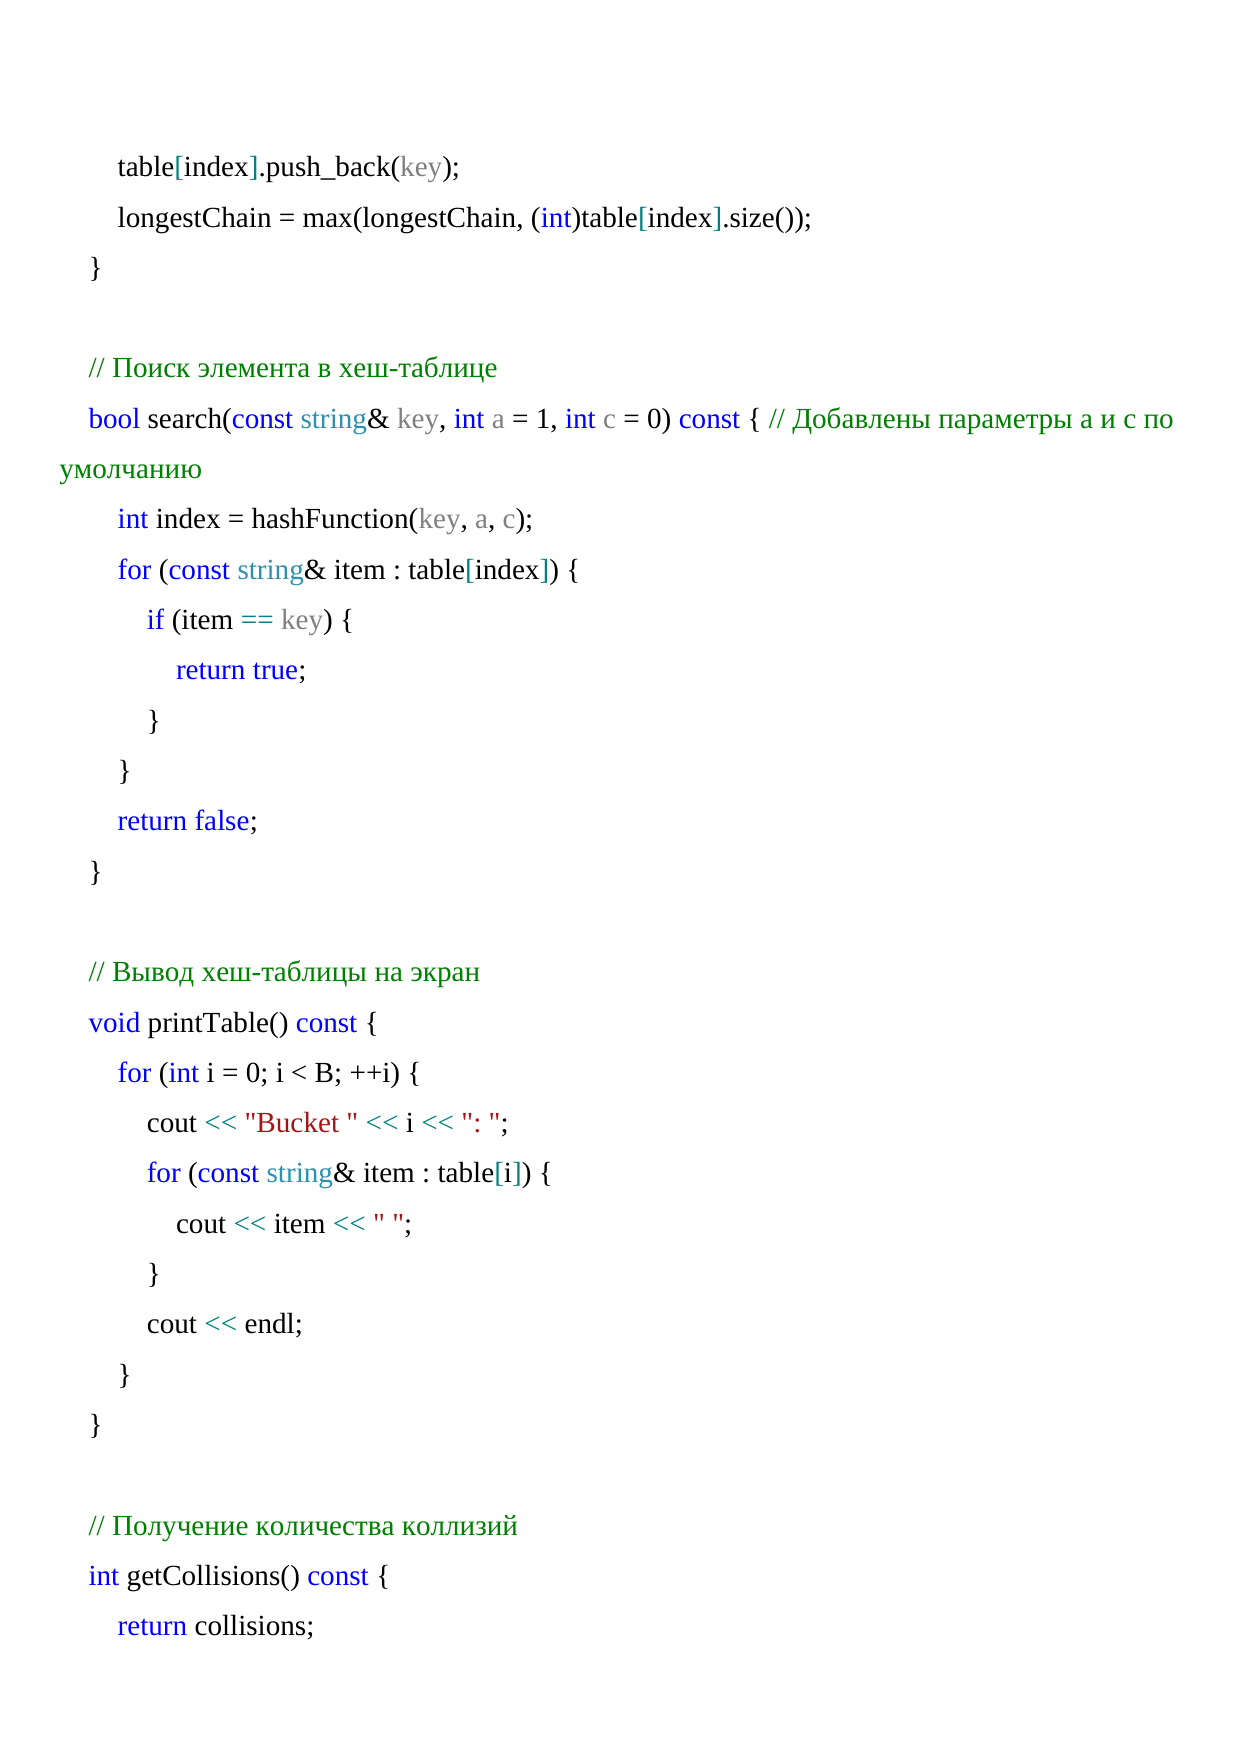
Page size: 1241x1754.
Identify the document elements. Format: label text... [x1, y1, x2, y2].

text if (item == key) { [59, 602, 1181, 636]
text for (const string& item : table[i]) { [59, 1156, 1181, 1189]
text void printTable() const { [59, 1005, 1181, 1038]
text for (int i = 0; i < B; ++i) { [59, 1055, 1181, 1088]
text // Вывод хеш-таблицы на экран [59, 954, 1181, 988]
text // Поиск элемента в хеш-таблице [59, 351, 1181, 384]
text int index = hashFunction(key, a, c); [59, 502, 1181, 535]
text } [59, 250, 1181, 283]
text table[index].push_back(key); [59, 149, 1181, 183]
text bool search(const string& key, int a = 1, int c = 0) const { // Добавлены параметры a и c по умолчанию [59, 401, 1181, 485]
text } [59, 1256, 1181, 1290]
text cout << "Bucket " << i << ": "; [59, 1105, 1181, 1139]
text } [59, 753, 1181, 787]
text longestChain = max(longestChain, (int)table[index].size()); [59, 200, 1181, 233]
text } [59, 1357, 1181, 1390]
text cout << item << " "; [59, 1206, 1181, 1239]
text int getCollisions() const { [59, 1558, 1181, 1592]
text return false; [59, 803, 1181, 837]
text return collisions; [59, 1608, 1181, 1642]
text // Получение количества коллизий [59, 1508, 1181, 1541]
text } [59, 703, 1181, 736]
text for (const string& item : table[index]) { [59, 552, 1181, 585]
text return true; [59, 652, 1181, 686]
text cout << endl; [59, 1307, 1181, 1340]
text } [59, 854, 1181, 887]
text } [59, 1407, 1181, 1441]
